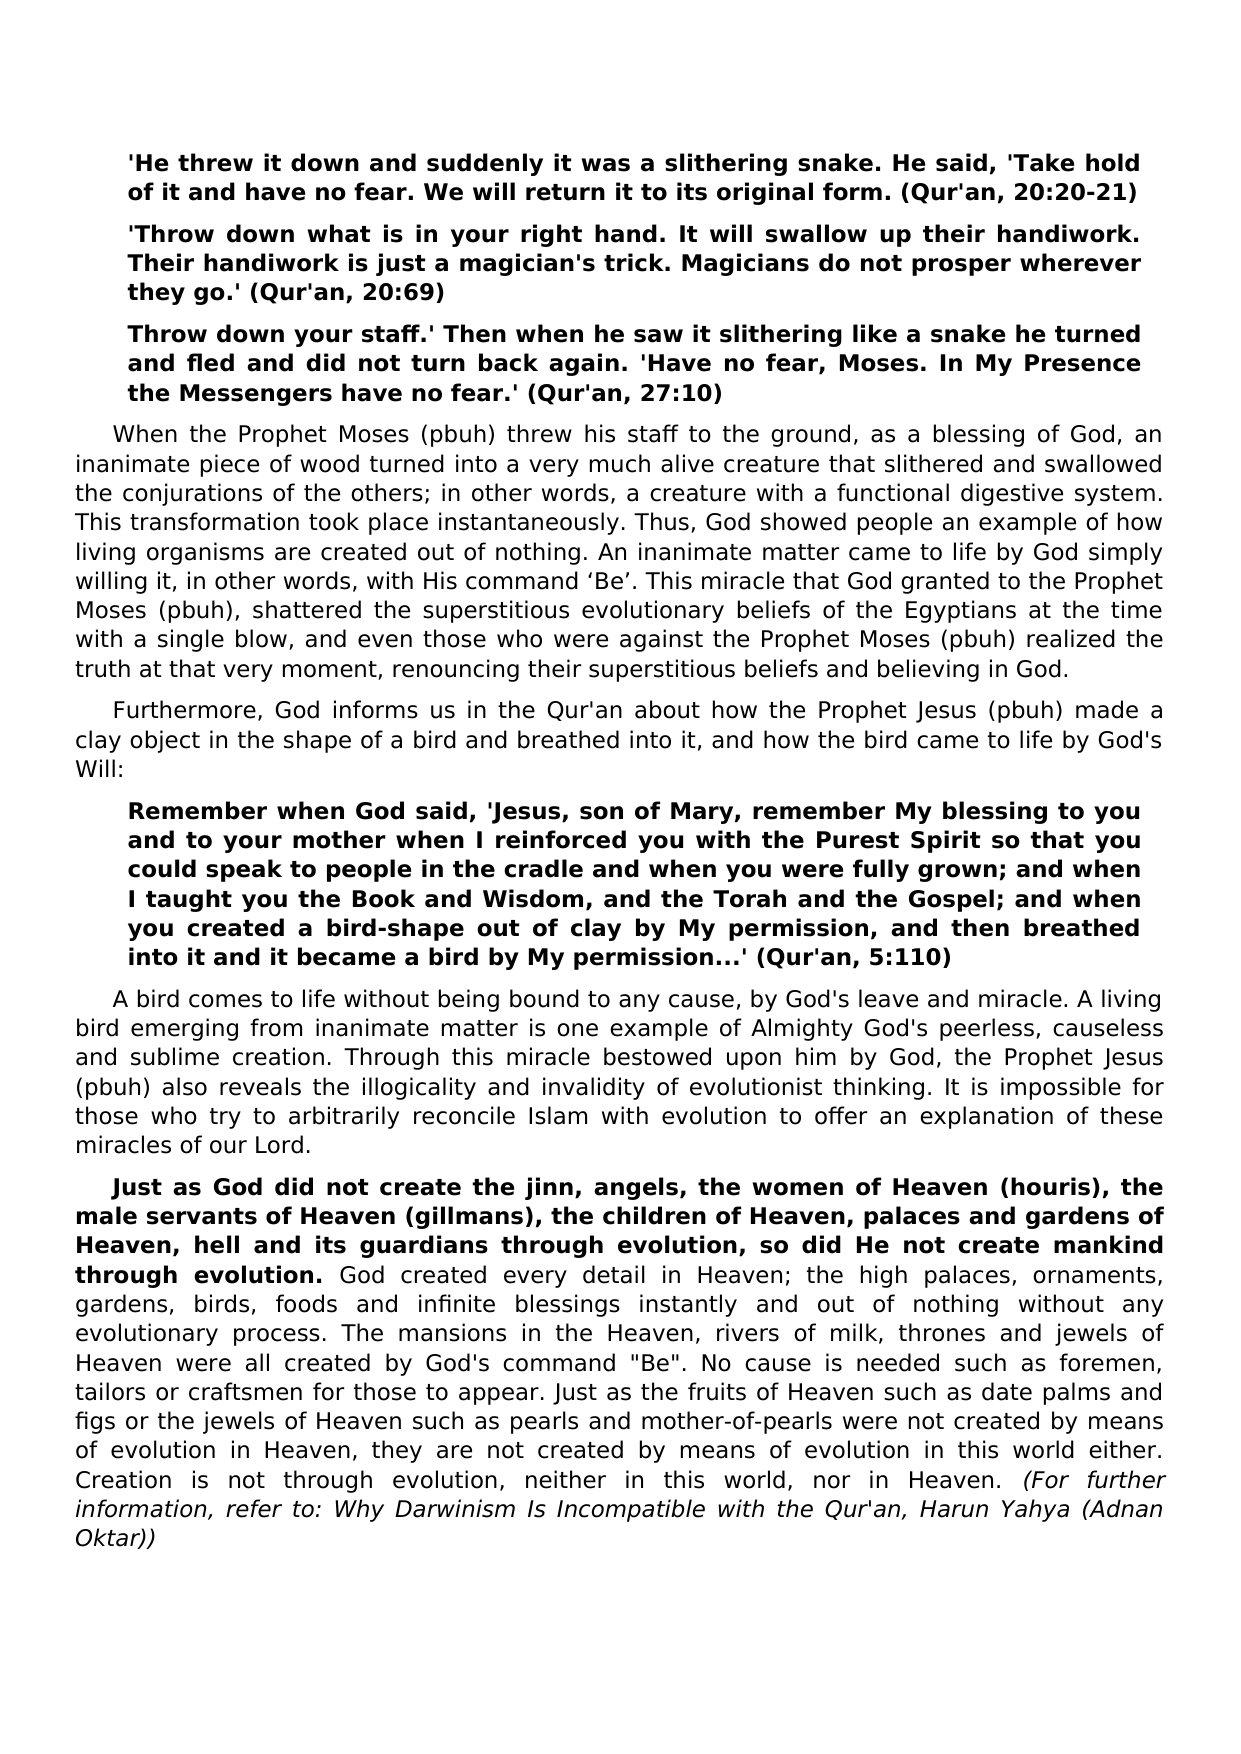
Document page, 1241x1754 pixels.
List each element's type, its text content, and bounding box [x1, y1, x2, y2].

text Furthermore, God informs us in the Qur'an about how the Prophet Jesus (pbuh) made a clay object in the shape of a bird and breathed into it, and how the bird came to life by God's Will: [75, 698, 1165, 783]
text A bird comes to life without being bound to any cause, by God's leave and miracle. A living bird emerging from inanimate matter is one example of Almighty God's peerless, causeless and sublime creation. Through this miracle bestowed upon him by God, the Prophet Jesus (pbuh) also reveals the illogicality and invalidity of evolutionist thinking. It is impossible for those who try to arbitrarily reconcile Islam with evolution to offer an explanation of these miracles of our Lord. [75, 986, 1165, 1159]
text Remember when God said, 'Jesus, son of Mary, remember My blessing to you and to your mother when I reinforced you with the Purest Spirit so that you could speak to people in the cradle and when you were fully grown; and when I taught you the Book and Wisdom, and the Torah and the Gospel; and when you created a bird-shape out of clay by My permission, and then breathed into it and it became a bird by My permission...' (Qur'an, 5:110) [127, 798, 1143, 971]
text Throw down your staff.' Then when he saw it slithering like a snake he turned and fled and did not turn back again. 'Have no fear, Moses. In My Presence the Messengers have no fear.' (Qur'an, 27:10) [127, 321, 1143, 407]
text Just as God did not create the jinn, angels, the women of Heaven (houris), the male servants of Heaven (gillmans), the children of Heaven, palaces and gardens of Heaven, hell and its guardians through evolution, so did He not create mankind through evolution. God created every detail in Heaven; the high palaces, ornaments, gardens, birds, foods and infinite blessings instantly and out of nothing without any evolutionary process. The mansions in the Heaven, rivers of milk, thrones and jewels of Heaven were all created by God's command "Be". No cause is needed such as foremen, tailors or craftsmen for those to appear. Just as the fruits of Heaven such as date palms and figs or the jewels of Heaven such as pearls and mother-of-pearls were not created by means of evolution in Heaven, they are not created by means of evolution in this world either. Creation is not through evolution, neither in this world, nor in Heaven. (For further information, refer to: Why Darwinism Is Incompatible with the Qur'an, Harun Yahya (Adnan Oktar)) [75, 1174, 1165, 1552]
text When the Prophet Moses (pbuh) threw his staff to the ground, as a blessing of God, an inanimate piece of wood turned into a very much alive creature that slithered and swallowed the conjurations of the others; in other words, a creature with a functional digestive system. This transformation took place instantaneously. Thus, God showed people an example of how living organisms are created out of nothing. An inanimate matter came to life by God simply willing it, in other words, with His command ‘Be’. This miracle that God granted to the Prophet Moses (pbuh), shattered the superstitious evolutionary beliefs of the Egyptians at the time with a single blow, and even those who were against the Prophet Moses (pbuh) realized the truth at that very moment, renouncing their superstitious beliefs and believing in God. [75, 422, 1165, 682]
text 'Throw down what is in your right hand. It will swallow up their handiwork. Their handiwork is just a magician's trick. Magicians do not prosper wherever they go.' (Qur'an, 20:69) [127, 221, 1143, 306]
text 'He threw it down and suddenly it was a slithering snake. He said, 'Take hold of it and have no fear. We will return it to its original form. (Qur'an, 20:20-21) [127, 150, 1143, 206]
